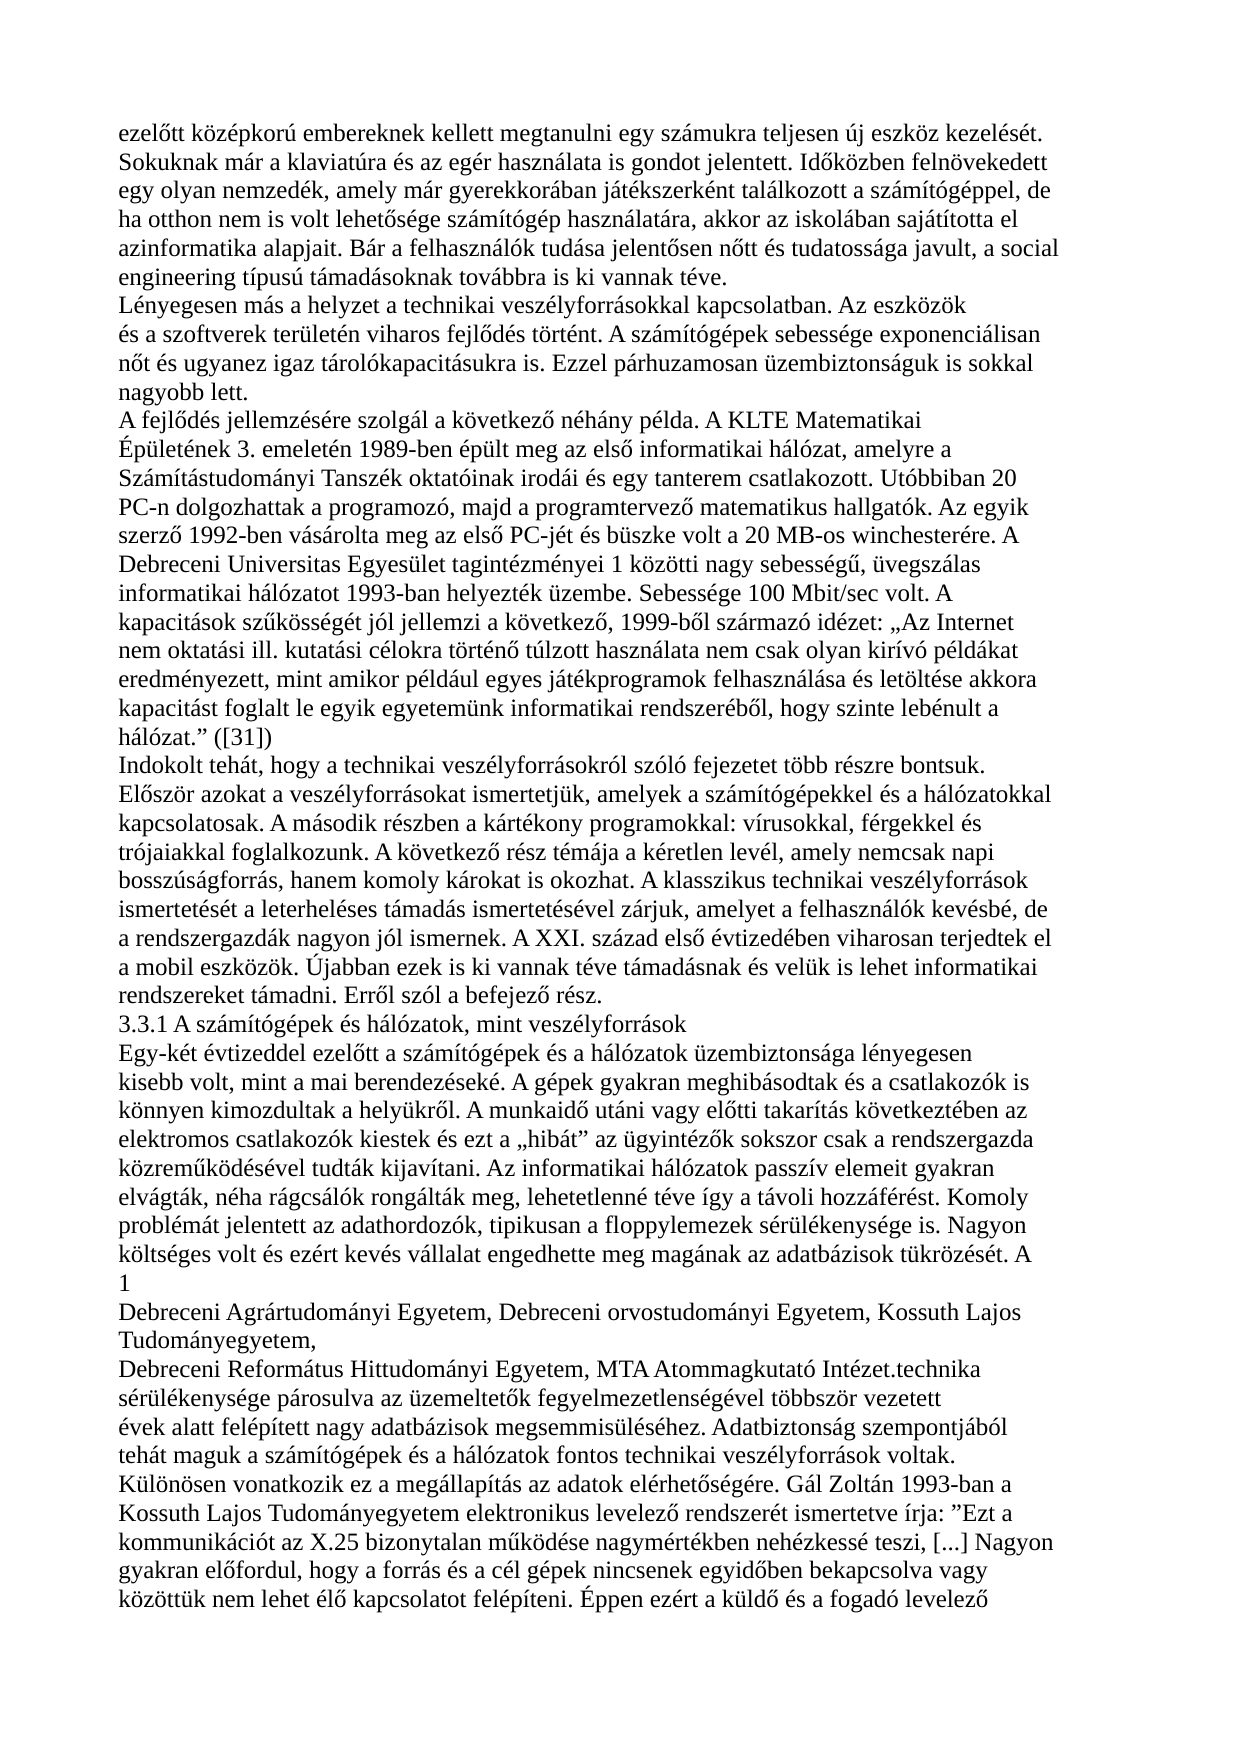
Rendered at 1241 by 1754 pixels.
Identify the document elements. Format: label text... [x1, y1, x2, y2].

text ismertetését a leterheléses támadás ismertetésével zárjuk, amelyet a felhasználók kevésbé, de [118, 894, 1122, 923]
text Épületének 3. emeletén 1989-ben épült meg az első informatikai hálózat, amelyre a [118, 434, 1122, 463]
text kapcsolatosak. A második részben a kártékony programokkal: vírusokkal, férgekkel és [118, 808, 1122, 837]
text Egy-két évtizeddel ezelőtt a számítógépek és a hálózatok üzembiztonsága lényegesen [118, 1038, 1122, 1067]
text elektromos csatlakozók kiestek és ezt a „hibát” az ügyintézők sokszor csak a rendszergazda [118, 1124, 1122, 1153]
text Különösen vonatkozik ez a megállapítás az adatok elérhetőségére. Gál Zoltán 1993-ban a [118, 1469, 1122, 1498]
text a rendszergazdák nagyon jól ismernek. A XXI. század első évtizedében viharosan terjedtek el [118, 923, 1122, 952]
text szerző 1992-ben vásárolta meg az első PC-jét és büszke volt a 20 MB-os winchesterére. A [118, 521, 1122, 549]
text a mobil eszközök. Újabban ezek is ki vannak téve támadásnak és velük is lehet informatikai [118, 952, 1122, 981]
text Számítástudományi Tanszék oktatóinak irodái és egy tanterem csatlakozott. Utóbbiban 20 [118, 463, 1122, 492]
text nem oktatási ill. kutatási célokra történő túlzott használata nem csak olyan kirívó példákat [118, 636, 1122, 664]
text Debreceni Református Hittudományi Egyetem, MTA Atommagkutató Intézet.technika sérülékenysége párosulva az üzemeltetők fegyelmezetlenségével többször vezetett [118, 1354, 1122, 1412]
text gyakran előfordul, hogy a forrás és a cél gépek nincsenek egyidőben bekapcsolva vagy [118, 1556, 1122, 1584]
text hálózat.” ([31]) [118, 722, 1122, 751]
text és a szoftverek területén viharos fejlődés történt. A számítógépek sebessége exponenciálisan [118, 319, 1122, 348]
text Sokuknak már a klaviatúra és az egér használata is gondot jelentett. Időközben felnövekedett [118, 147, 1122, 176]
text PC-n dolgozhattak a programozó, majd a programtervező matematikus hallgatók. Az egyik [118, 492, 1122, 521]
text trójaiakkal foglalkozunk. A következő rész témája a kéretlen levél, amely nemcsak napi [118, 837, 1122, 866]
text évek alatt felépített nagy adatbázisok megsemmisüléséhez. Adatbiztonság szempontjából [118, 1412, 1122, 1441]
text Debreceni Universitas Egyesület tagintézményei 1 közötti nagy sebességű, üvegszálas [118, 549, 1122, 578]
text bosszúságforrás, hanem komoly károkat is okozhat. A klasszikus technikai veszélyforrások [118, 866, 1122, 894]
text nagyobb lett. [118, 377, 1122, 406]
text Először azokat a veszélyforrásokat ismertetjük, amelyek a számítógépekkel és a hálózatokkal [118, 779, 1122, 808]
text ezelőtt középkorú embereknek kellett megtanulni egy számukra teljesen új eszköz kezelését. [118, 118, 1122, 147]
text Lényegesen más a helyzet a technikai veszélyforrásokkal kapcsolatban. Az eszközök [118, 291, 1122, 319]
text költséges volt és ezért kevés vállalat engedhette meg magának az adatbázisok tükrözését. A [118, 1239, 1122, 1268]
text kapacitások szűkösségét jól jellemzi a következő, 1999-ből származó idézet: „Az Internet [118, 607, 1122, 636]
text problémát jelentett az adathordozók, tipikusan a floppylemezek sérülékenysége is. Nagyon [118, 1211, 1122, 1239]
text elvágták, néha rágcsálók rongálták meg, lehetetlenné téve így a távoli hozzáférést. Komoly [118, 1182, 1122, 1211]
text egy olyan nemzedék, amely már gyerekkorában játékszerként találkozott a számítógéppel, de [118, 176, 1122, 204]
text könnyen kimozdultak a helyükről. A munkaidő utáni vagy előtti takarítás következtében az [118, 1096, 1122, 1124]
text kisebb volt, mint a mai berendezéseké. A gépek gyakran meghibásodtak és a csatlakozók is [118, 1067, 1122, 1096]
text nőt és ugyanez igaz tárolókapacitásukra is. Ezzel párhuzamosan üzembiztonságuk is sokkal [118, 348, 1122, 377]
text informatikai hálózatot 1993-ban helyezték üzembe. Sebessége 100 Mbit/sec volt. A [118, 578, 1122, 607]
text közreműködésével tudták kijavítani. Az informatikai hálózatok passzív elemeit gyakran [118, 1153, 1122, 1182]
text 3.3.1 A számítógépek és hálózatok, mint veszélyforrások [118, 1009, 1122, 1038]
text közöttük nem lehet élő kapcsolatot felépíteni. Éppen ezért a küldő és a fogadó levelező [118, 1584, 1122, 1613]
text 1 [118, 1268, 1122, 1297]
text engineering típusú támadásoknak továbbra is ki vannak téve. [118, 262, 1122, 291]
text A fejlődés jellemzésére szolgál a következő néhány példa. A KLTE Matematikai [118, 406, 1122, 434]
text Debreceni Agrártudományi Egyetem, Debreceni orvostudományi Egyetem, Kossuth Lajos Tudományegyetem, [118, 1297, 1122, 1354]
text eredményezett, mint amikor például egyes játékprogramok felhasználása és letöltése akkora [118, 664, 1122, 693]
text Kossuth Lajos Tudományegyetem elektronikus levelező rendszerét ismertetve írja: ”Ezt a [118, 1498, 1122, 1527]
text kapacitást foglalt le egyik egyetemünk informatikai rendszeréből, hogy szinte lebénult a [118, 693, 1122, 722]
text Indokolt tehát, hogy a technikai veszélyforrásokról szóló fejezetet több részre bontsuk. [118, 751, 1122, 779]
text tehát maguk a számítógépek és a hálózatok fontos technikai veszélyforrások voltak. [118, 1441, 1122, 1469]
text kommunikációt az X.25 bizonytalan működése nagymértékben nehézkessé teszi, [...] Nagyon [118, 1527, 1122, 1556]
text rendszereket támadni. Erről szól a befejező rész. [118, 981, 1122, 1009]
text ha otthon nem is volt lehetősége számítógép használatára, akkor az iskolában sajátította el azinformatika alapjait. Bár a felhasználók tudása jelentősen nőtt és tudatossága javult, a social [118, 204, 1122, 262]
